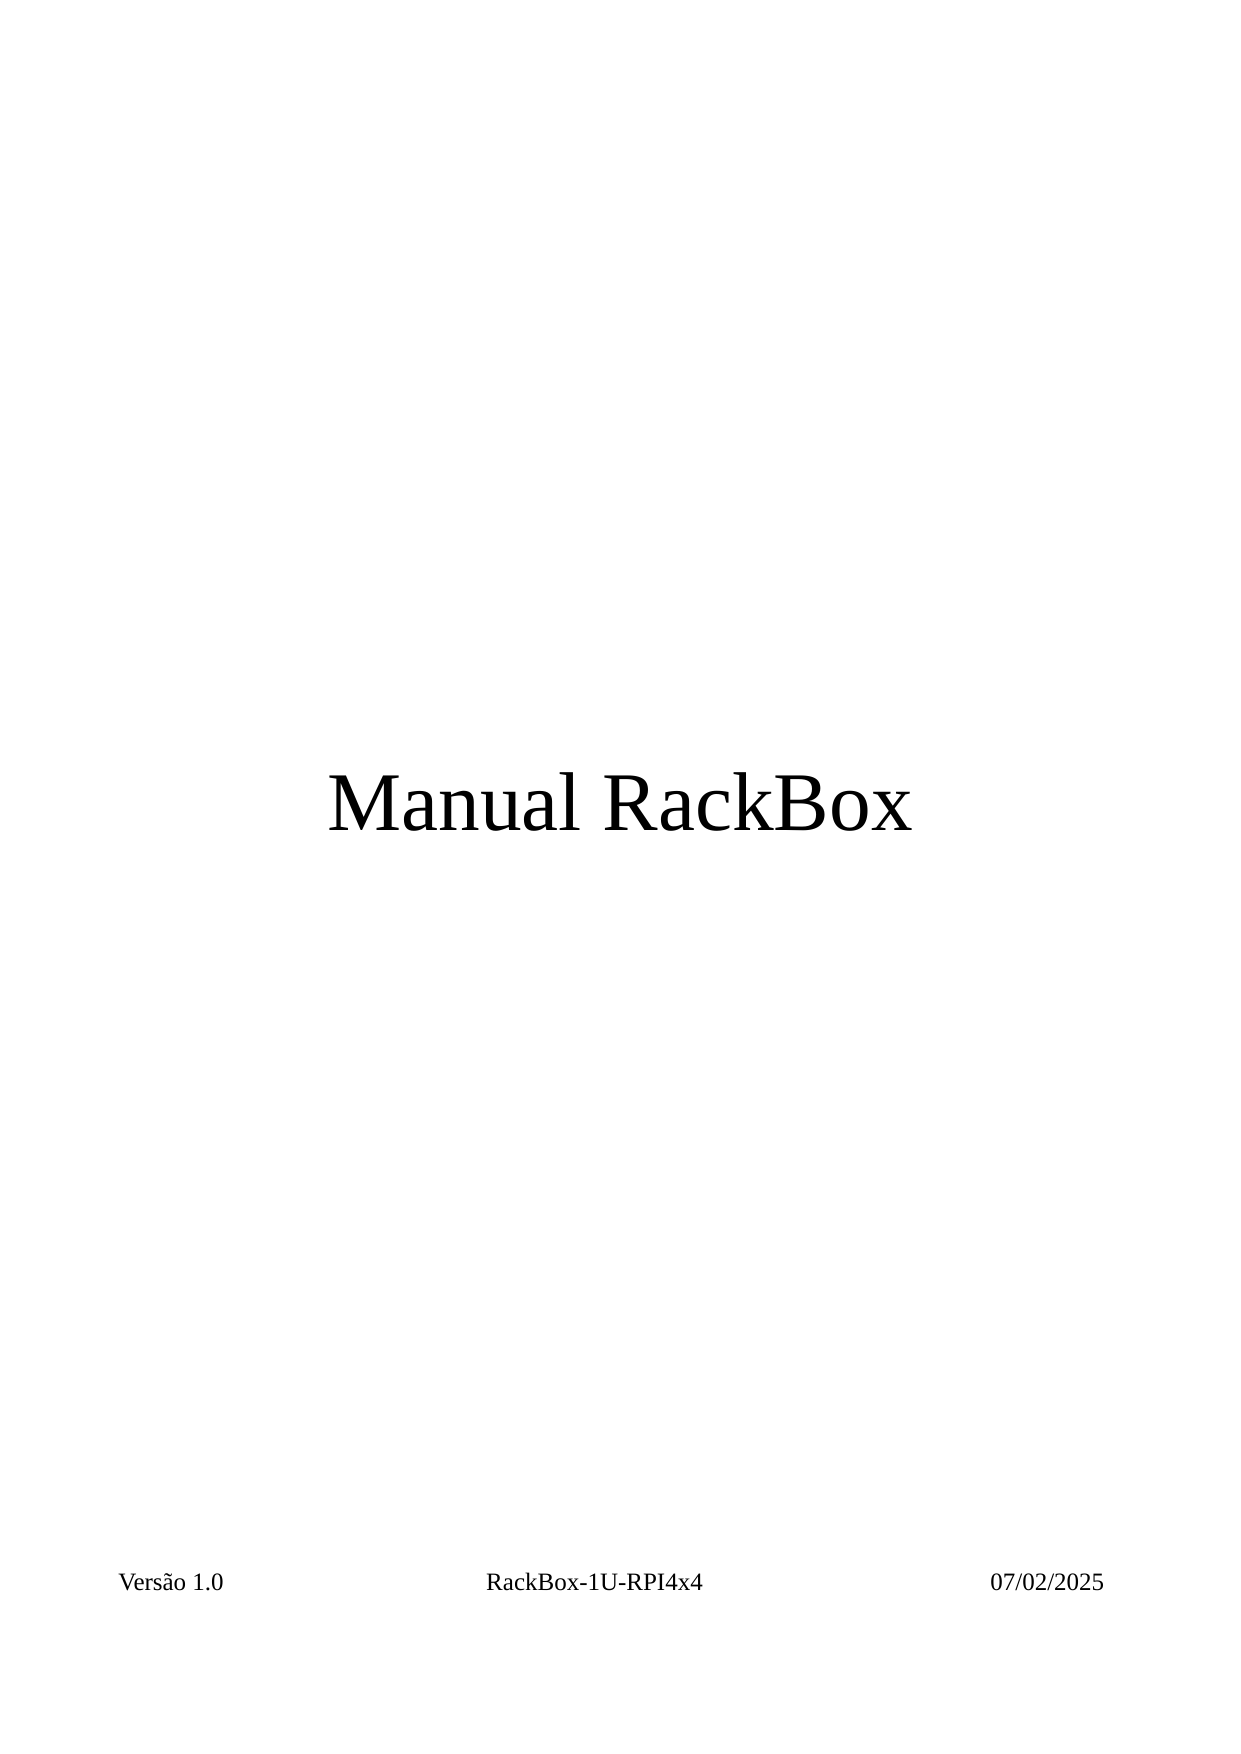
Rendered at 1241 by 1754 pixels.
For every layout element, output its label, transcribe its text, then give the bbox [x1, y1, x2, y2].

text Manual RackBox [118, 752, 1122, 848]
text Versão 1.0 RackBox-1U-RPI4x4 07/02/2025 [118, 1567, 1122, 1595]
